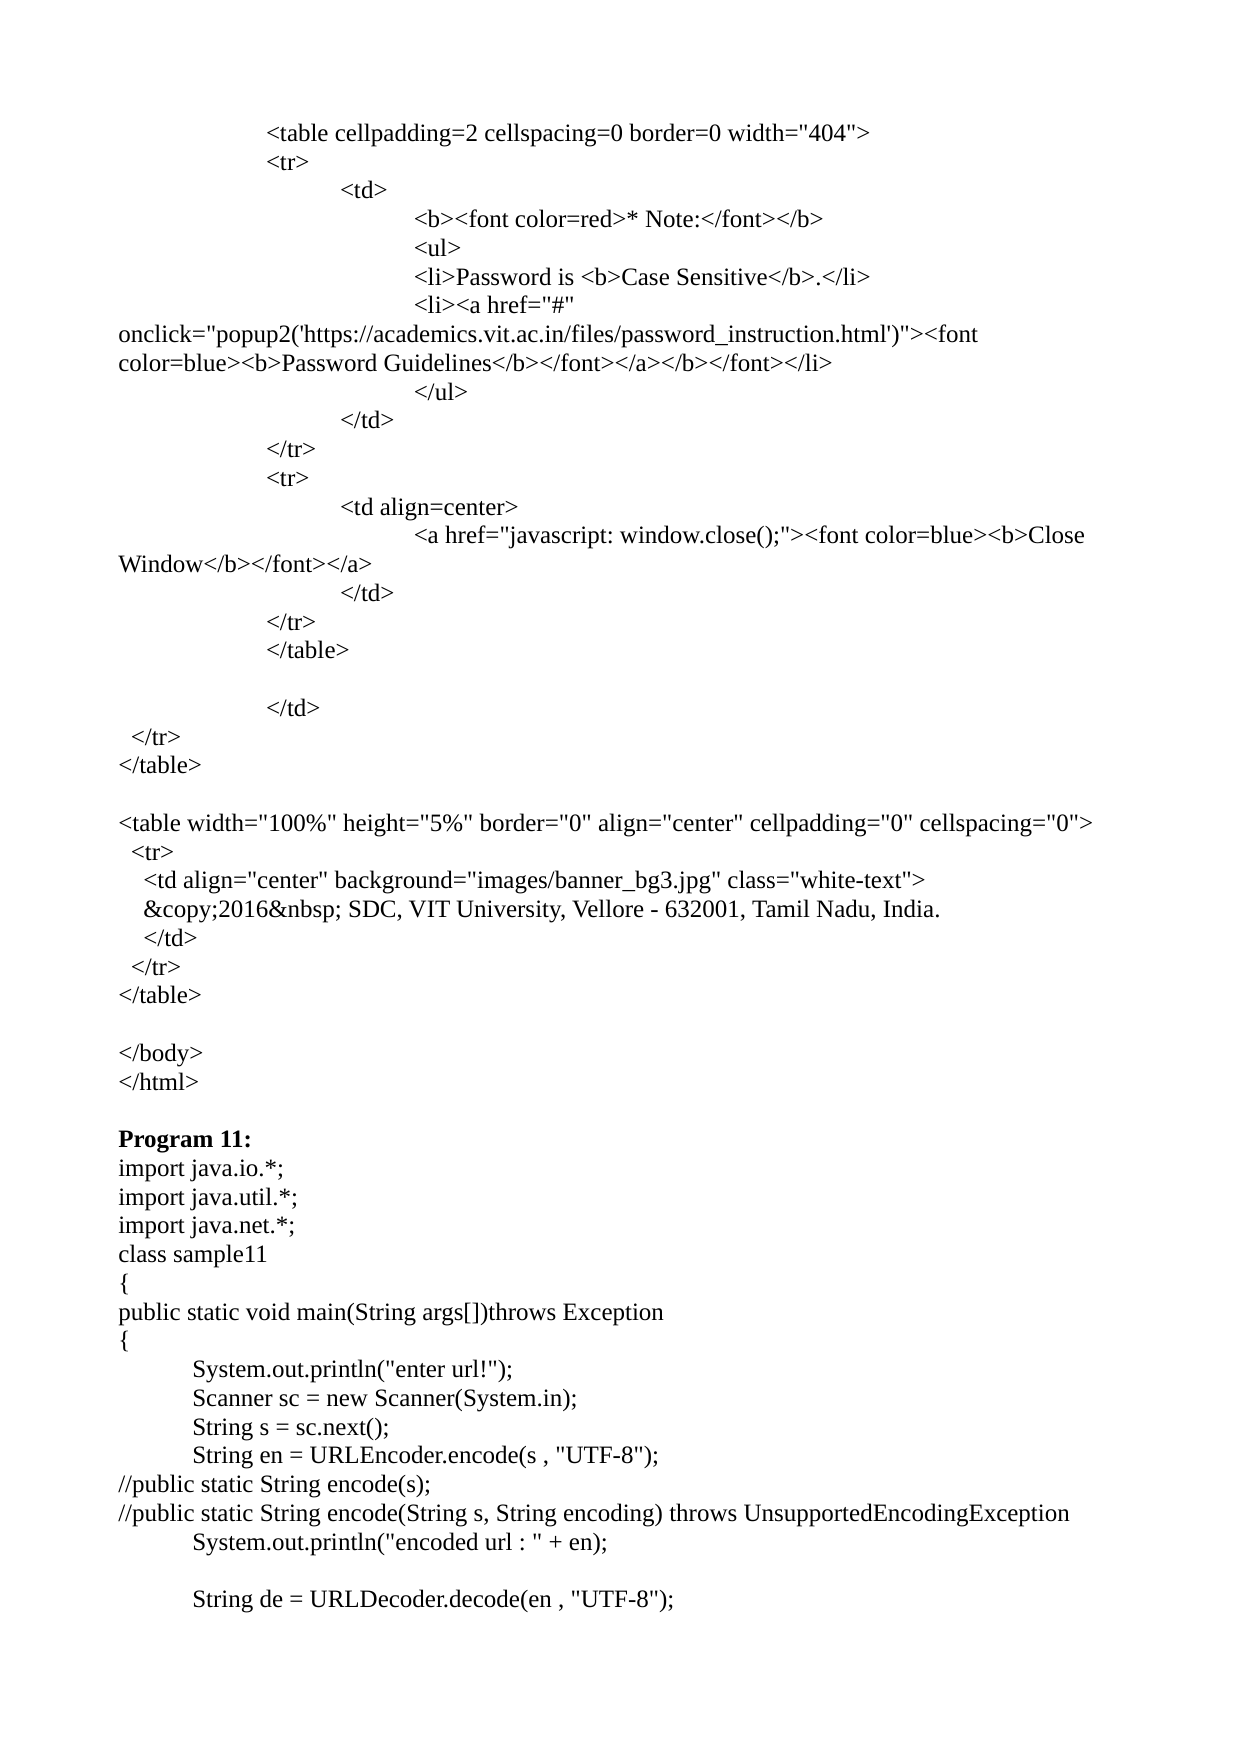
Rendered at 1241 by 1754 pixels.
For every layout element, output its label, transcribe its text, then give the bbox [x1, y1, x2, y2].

text </html> [118, 1067, 1122, 1096]
text <li>Password is <b>Case Sensitive</b>.</li> [118, 262, 1122, 291]
text String de = URLDecoder.decode(en , "UTF-8"); [118, 1584, 1122, 1613]
text </tr> [118, 952, 1122, 981]
text //public static String encode(s); [118, 1469, 1122, 1498]
text <tr> [118, 837, 1122, 866]
text <table width="100%" height="5%" border="0" align="center" cellpadding="0" cellspacing="0"> [118, 808, 1122, 837]
text //public static String encode(String s, String encoding) throws UnsupportedEncodingException [118, 1498, 1122, 1527]
text </tr> [118, 722, 1122, 751]
text </tr> [118, 607, 1122, 636]
text public static void main(String args[])throws Exception [118, 1297, 1122, 1326]
text <tr> [118, 147, 1122, 176]
text <b><font color=red>* Note:</font></b> [118, 204, 1122, 233]
text <table cellpadding=2 cellspacing=0 border=0 width="404"> [118, 118, 1122, 147]
text Program 11: [118, 1124, 1122, 1153]
text </td> [118, 693, 1122, 722]
text class sample11 [118, 1239, 1122, 1268]
text <ul> [118, 233, 1122, 262]
text System.out.println("encoded url : " + en); [118, 1527, 1122, 1556]
text import java.io.*; [118, 1153, 1122, 1182]
text Scanner sc = new Scanner(System.in); [118, 1383, 1122, 1412]
text </table> [118, 636, 1122, 664]
text import java.net.*; [118, 1211, 1122, 1239]
text <td align=center> [118, 492, 1122, 521]
text </td> [118, 406, 1122, 434]
text </td> [118, 923, 1122, 952]
text </table> [118, 981, 1122, 1009]
text </tr> [118, 434, 1122, 463]
text <td align="center" background="images/banner_bg3.jpg" class="white-text"> [118, 866, 1122, 894]
text </table> [118, 751, 1122, 779]
text { [118, 1326, 1122, 1354]
text <li><a href="#" onclick="popup2('https://academics.vit.ac.in/files/password_instruction.html')"><font color=blue><b>Password Guidelines</b></font></a></b></font></li> [118, 291, 1122, 377]
text String en = URLEncoder.encode(s , "UTF-8"); [118, 1441, 1122, 1469]
text </ul> [118, 377, 1122, 406]
text &copy;2016&nbsp; SDC, VIT University, Vellore - 632001, Tamil Nadu, India. [118, 894, 1122, 923]
text System.out.println("enter url!"); [118, 1354, 1122, 1383]
text import java.util.*; [118, 1182, 1122, 1211]
text String s = sc.next(); [118, 1412, 1122, 1441]
text <tr> [118, 463, 1122, 492]
text <a href="javascript: window.close();"><font color=blue><b>Close Window</b></font></a> [118, 521, 1122, 578]
text </body> [118, 1038, 1122, 1067]
text </td> [118, 578, 1122, 607]
text { [118, 1268, 1122, 1297]
text <td> [118, 176, 1122, 204]
